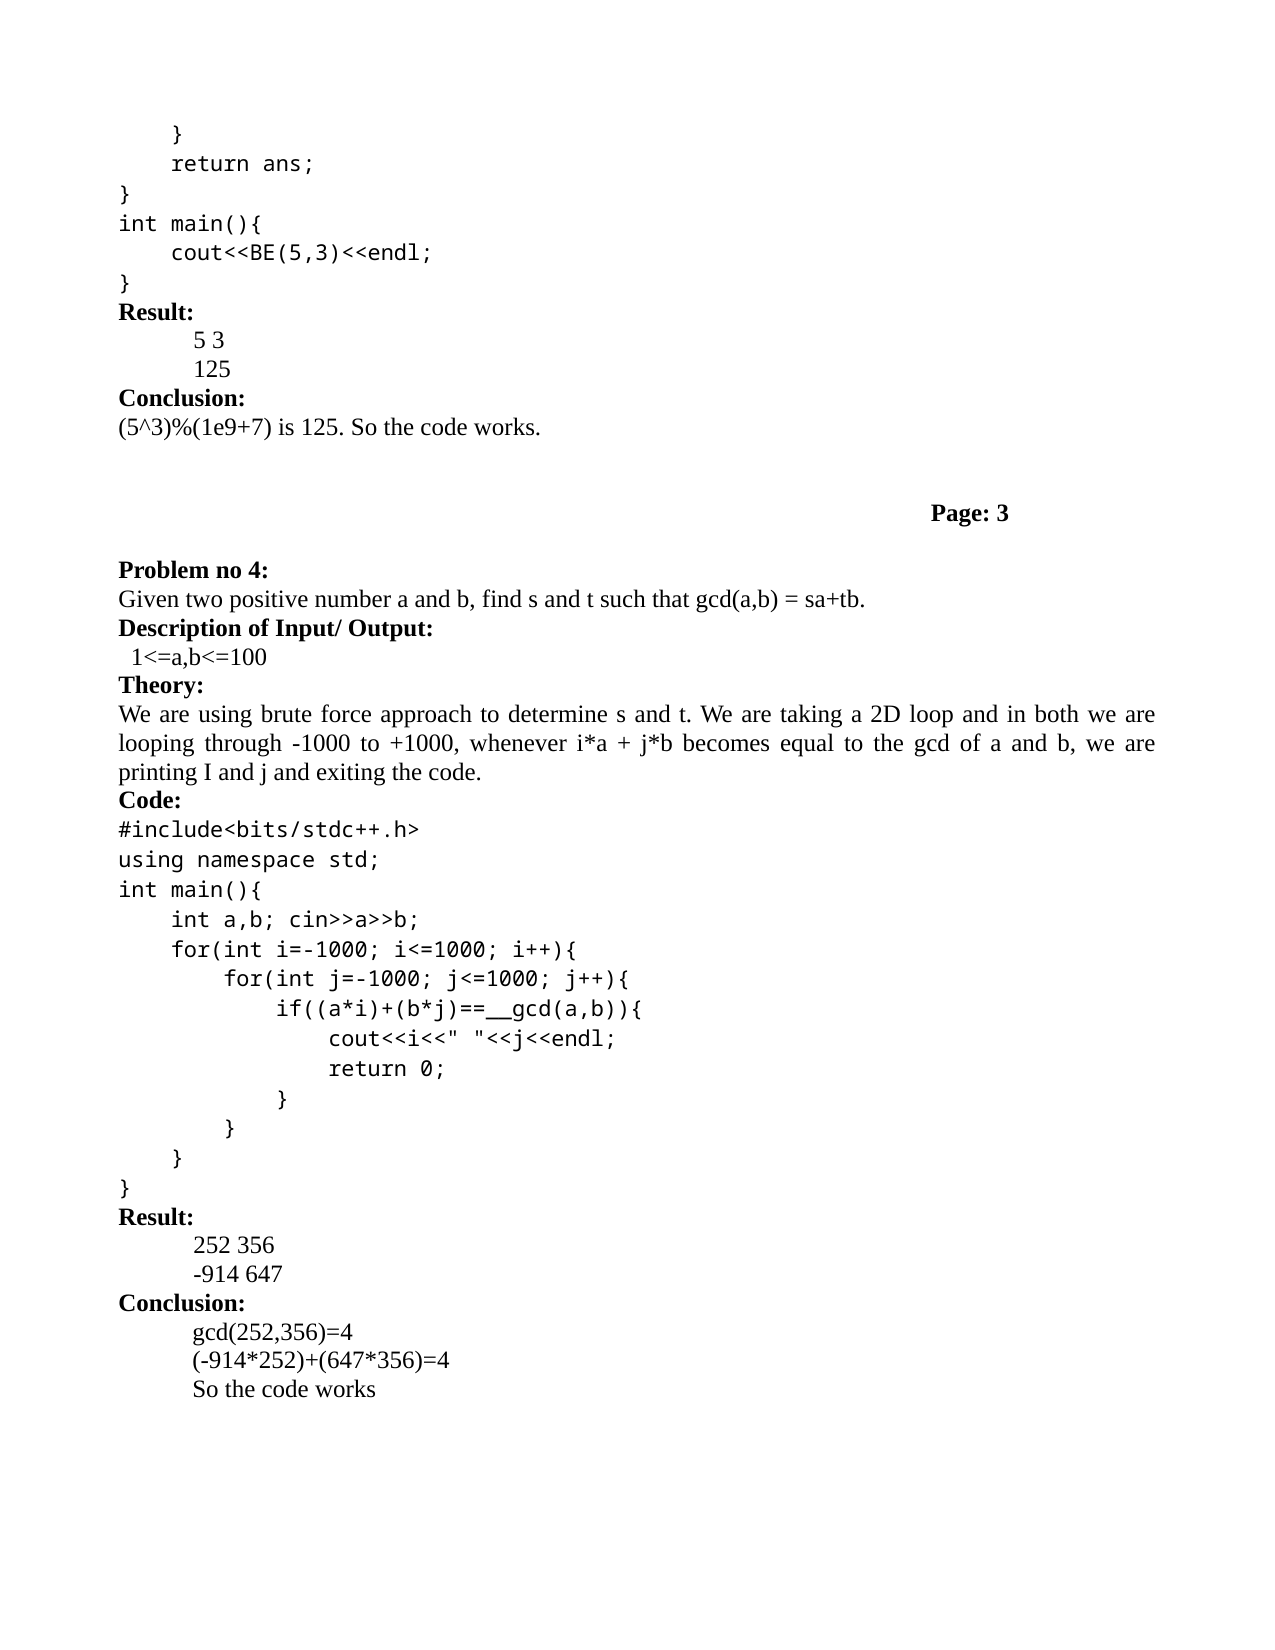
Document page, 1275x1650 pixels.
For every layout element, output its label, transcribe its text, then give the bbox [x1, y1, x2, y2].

text } [118, 178, 1157, 207]
text Problem no 4: [118, 556, 1157, 584]
text Page: 3 [118, 498, 1157, 527]
text 252 356 [193, 1230, 1157, 1259]
text 1<=a,b<=100 [118, 642, 1157, 671]
text } [118, 1172, 1157, 1202]
text for(int j=-1000; j<=1000; j++){ [118, 963, 1157, 993]
text int main(){ [118, 207, 1157, 237]
text using namespace std; [118, 844, 1157, 874]
text Given two positive number a and b, find s and t such that gcd(a,b) = sa+tb. [118, 584, 1157, 613]
text if((a*i)+(b*j)==__gcd(a,b)){ [118, 993, 1157, 1023]
text #include<bits/stdc++.h> [118, 814, 1157, 844]
text int a,b; cin>>a>>b; [118, 904, 1157, 933]
text Result: [118, 1202, 1157, 1230]
text } [118, 267, 1157, 297]
text cout<<i<<" "<<j<<endl; [118, 1023, 1157, 1053]
text gcd(252,356)=4 [118, 1317, 1157, 1345]
text 5 3 [193, 326, 1157, 354]
text Theory: [118, 671, 1157, 699]
text int main(){ [118, 874, 1157, 904]
text Conclusion: [118, 1288, 1157, 1317]
text Description of Input/ Output: [118, 613, 1157, 642]
text -914 647 [193, 1259, 1157, 1288]
text cout<<BE(5,3)<<endl; [118, 237, 1157, 267]
text } [118, 1112, 1157, 1142]
text } [118, 1142, 1157, 1172]
text } [118, 118, 1157, 148]
text We are using brute force approach to determine s and t. We are taking a 2D loop and in both we are looping through -1000 to +1000, whenever i*a + j*b becomes equal to the gcd of a and b, we are printing I and j and exiting the code. [118, 699, 1157, 786]
text Result: [118, 297, 1157, 326]
text for(int i=-1000; i<=1000; i++){ [118, 933, 1157, 963]
text Code: [118, 786, 1157, 814]
text (-914*252)+(647*356)=4 [118, 1345, 1157, 1374]
text } [118, 1082, 1157, 1112]
text return 0; [118, 1053, 1157, 1082]
text Conclusion: [118, 383, 1157, 412]
text So the code works [118, 1374, 1157, 1403]
text (5^3)%(1e9+7) is 125. So the code works. [118, 412, 1157, 441]
text 125 [193, 354, 1157, 383]
text return ans; [118, 148, 1157, 178]
